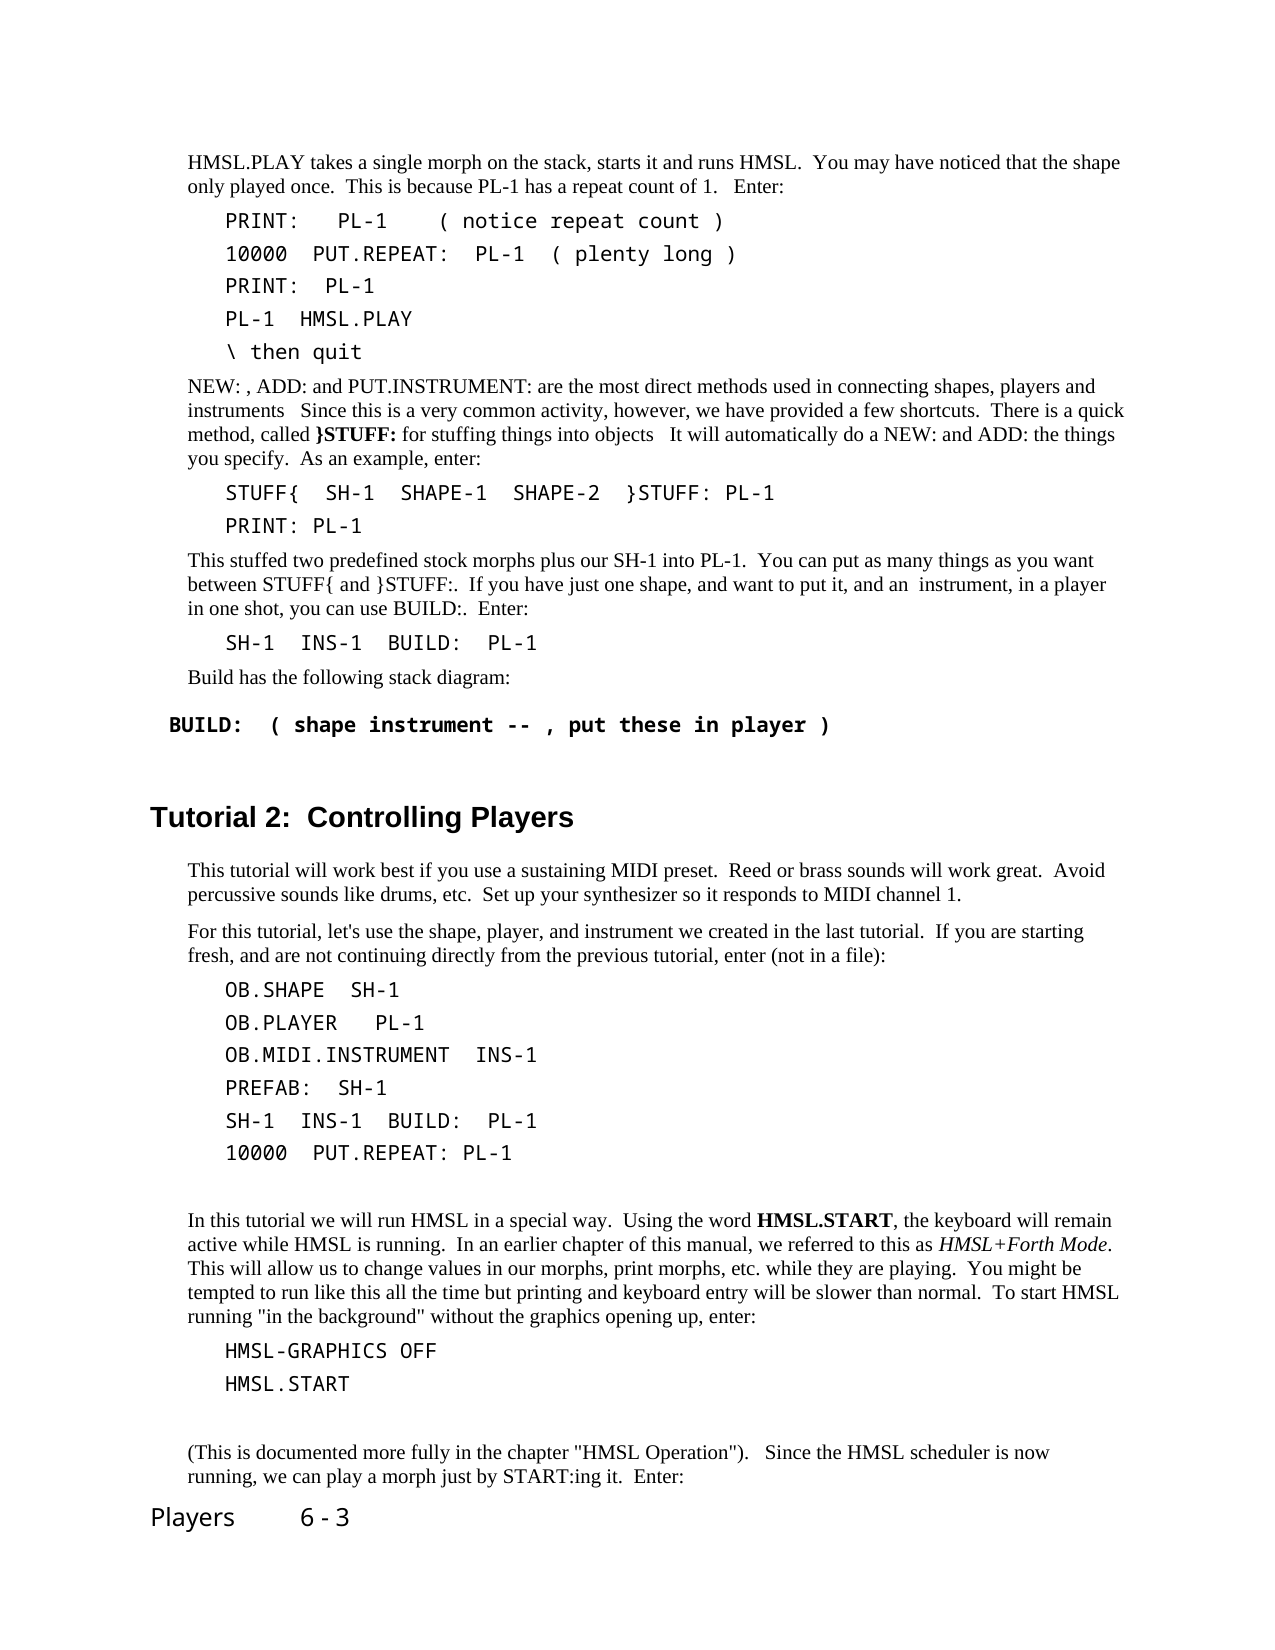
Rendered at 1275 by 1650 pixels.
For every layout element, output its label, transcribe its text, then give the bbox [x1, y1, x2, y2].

text HMSL.PLAY takes a single morph on the stack, starts it and runs HMSL. You may have noticed that the shape only played once. This is because PL-1 has a repeat count of 1. Enter: [187, 150, 1125, 198]
text For this tutorial, let's use the shape, player, and instrument we created in the last tutorial. If you are starting fresh, and are not continuing directly from the previous tutorial, enter (not in a file): [187, 919, 1125, 967]
subtitle Tutorial 2: Controlling Players [150, 800, 1125, 833]
text Build has the following stack diagram: [187, 665, 1125, 689]
text PRINT: PL-1 [225, 511, 1125, 539]
text PRINT: PL-1 [225, 272, 1125, 300]
text BUILD: ( shape instrument -- , put these in player ) [169, 710, 1200, 738]
text OB.PLAYER PL-1 [225, 1008, 1125, 1036]
text (This is documented more fully in the chapter "HMSL Operation"). Since the HMSL scheduler is now running, we can play a morph just by START:ing it. Enter: [187, 1440, 1125, 1488]
text HMSL.START [225, 1369, 1125, 1397]
text STUFF{ SH-1 SHAPE-1 SHAPE-2 }STUFF: PL-1 [225, 478, 1125, 507]
text PL-1 HMSL.PLAY [225, 304, 1125, 333]
text PRINT: PL-1 ( notice repeat count ) [225, 206, 1125, 235]
text PREFAB: SH-1 [225, 1073, 1125, 1102]
text This stuffed two predefined stock morphs plus our SH-1 into PL-1. You can put as many things as you want between STUFF{ and }STUFF:. If you have just one shape, and want to put it, and an instrument, in a player in one shot, you can use BUILD:. Enter: [187, 548, 1125, 620]
text In this tutorial we will run HMSL in a special way. Using the word HMSL.START, the keyboard will remain active while HMSL is running. In an earlier chapter of this manual, we referred to this as HMSL+Forth Mode. This will allow us to change values in our morphs, print morphs, etc. while they are playing. You might be tempted to run like this all the time but printing and keyboard entry will be slower than normal. To start HMSL running "in the background" without the graphics opening up, enter: [187, 1208, 1125, 1328]
text HMSL-GRAPHICS OFF [225, 1336, 1125, 1365]
text 10000 PUT.REPEAT: PL-1 [225, 1138, 1125, 1167]
text \ then quit [225, 337, 1125, 365]
text SH-1 INS-1 BUILD: PL-1 [225, 628, 1125, 657]
text OB.SHAPE SH-1 [225, 975, 1125, 1004]
text 10000 PUT.REPEAT: PL-1 ( plenty long ) [225, 239, 1125, 267]
text This tutorial will work best if you use a sustaining MIDI preset. Reed or brass sounds will work great. Avoid percussive sounds like drums, etc. Set up your synthesizer so it responds to MIDI channel 1. [187, 858, 1125, 906]
text NEW: , ADD: and PUT.INSTRUMENT: are the most direct methods used in connecting shapes, players and instruments Since this is a very common activity, however, we have provided a few shortcuts. There is a quick method, called }STUFF: for stuffing things into objects It will automatically do a NEW: and ADD: the things you specify. As an example, enter: [187, 374, 1125, 470]
text OB.MIDI.INSTRUMENT INS-1 [225, 1041, 1125, 1069]
text SH-1 INS-1 BUILD: PL-1 [225, 1106, 1125, 1134]
